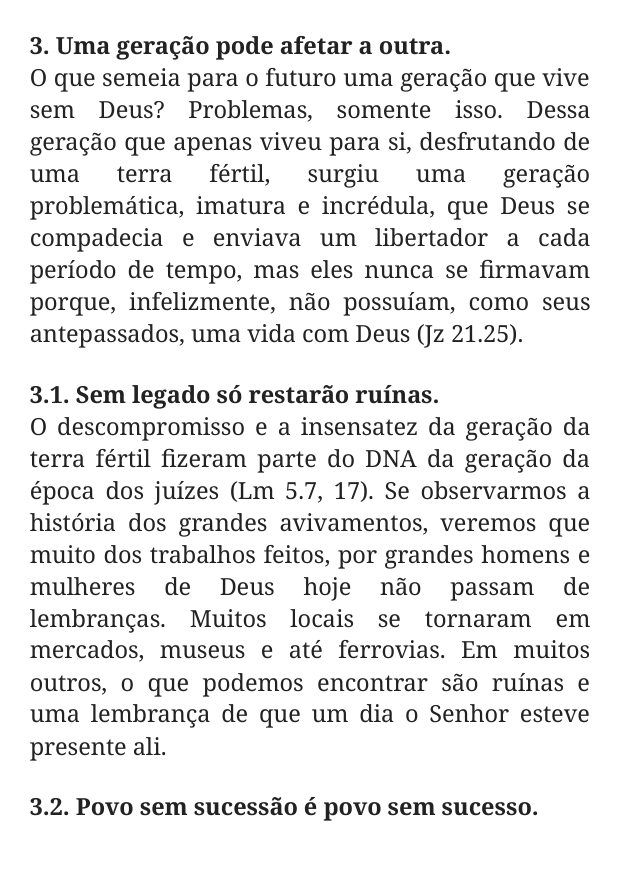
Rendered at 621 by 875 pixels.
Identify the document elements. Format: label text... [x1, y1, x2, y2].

text O descompromisso e a insensatez da geração da terra fértil fizeram parte do DNA da geração da época dos juízes (Lm 5.7, 17). Se observarmos a história dos grandes avivamentos, veremos que muito dos trabalhos feitos, por grandes homens e mulheres de Deus hoje não passam de lembranças. Muitos locais se tornaram em mercados, museus e até ferrovias. Em muitos outros, o que podemos encontrar são ruínas e uma lembrança de que um dia o Senhor esteve presente ali. [29, 410, 591, 762]
text 3.1. Sem legado só restarão ruínas. [29, 378, 591, 410]
text 3. Uma geração pode afetar a outra. [29, 29, 591, 61]
text O que semeia para o futuro uma geração que vive sem Deus? Problemas, somente isso. Dessa geração que apenas viveu para si, desfrutando de uma terra fértil, surgiu uma geração problemática, imatura e incrédula, que Deus se compadecia e enviava um libertador a cada período de tempo, mas eles nunca se firmavam porque, infelizmente, não possuíam, como seus antepassados, uma vida com Deus (Jz 21.25). [29, 61, 591, 349]
text 3.2. Povo sem sucessão é povo sem sucesso. [29, 791, 591, 822]
